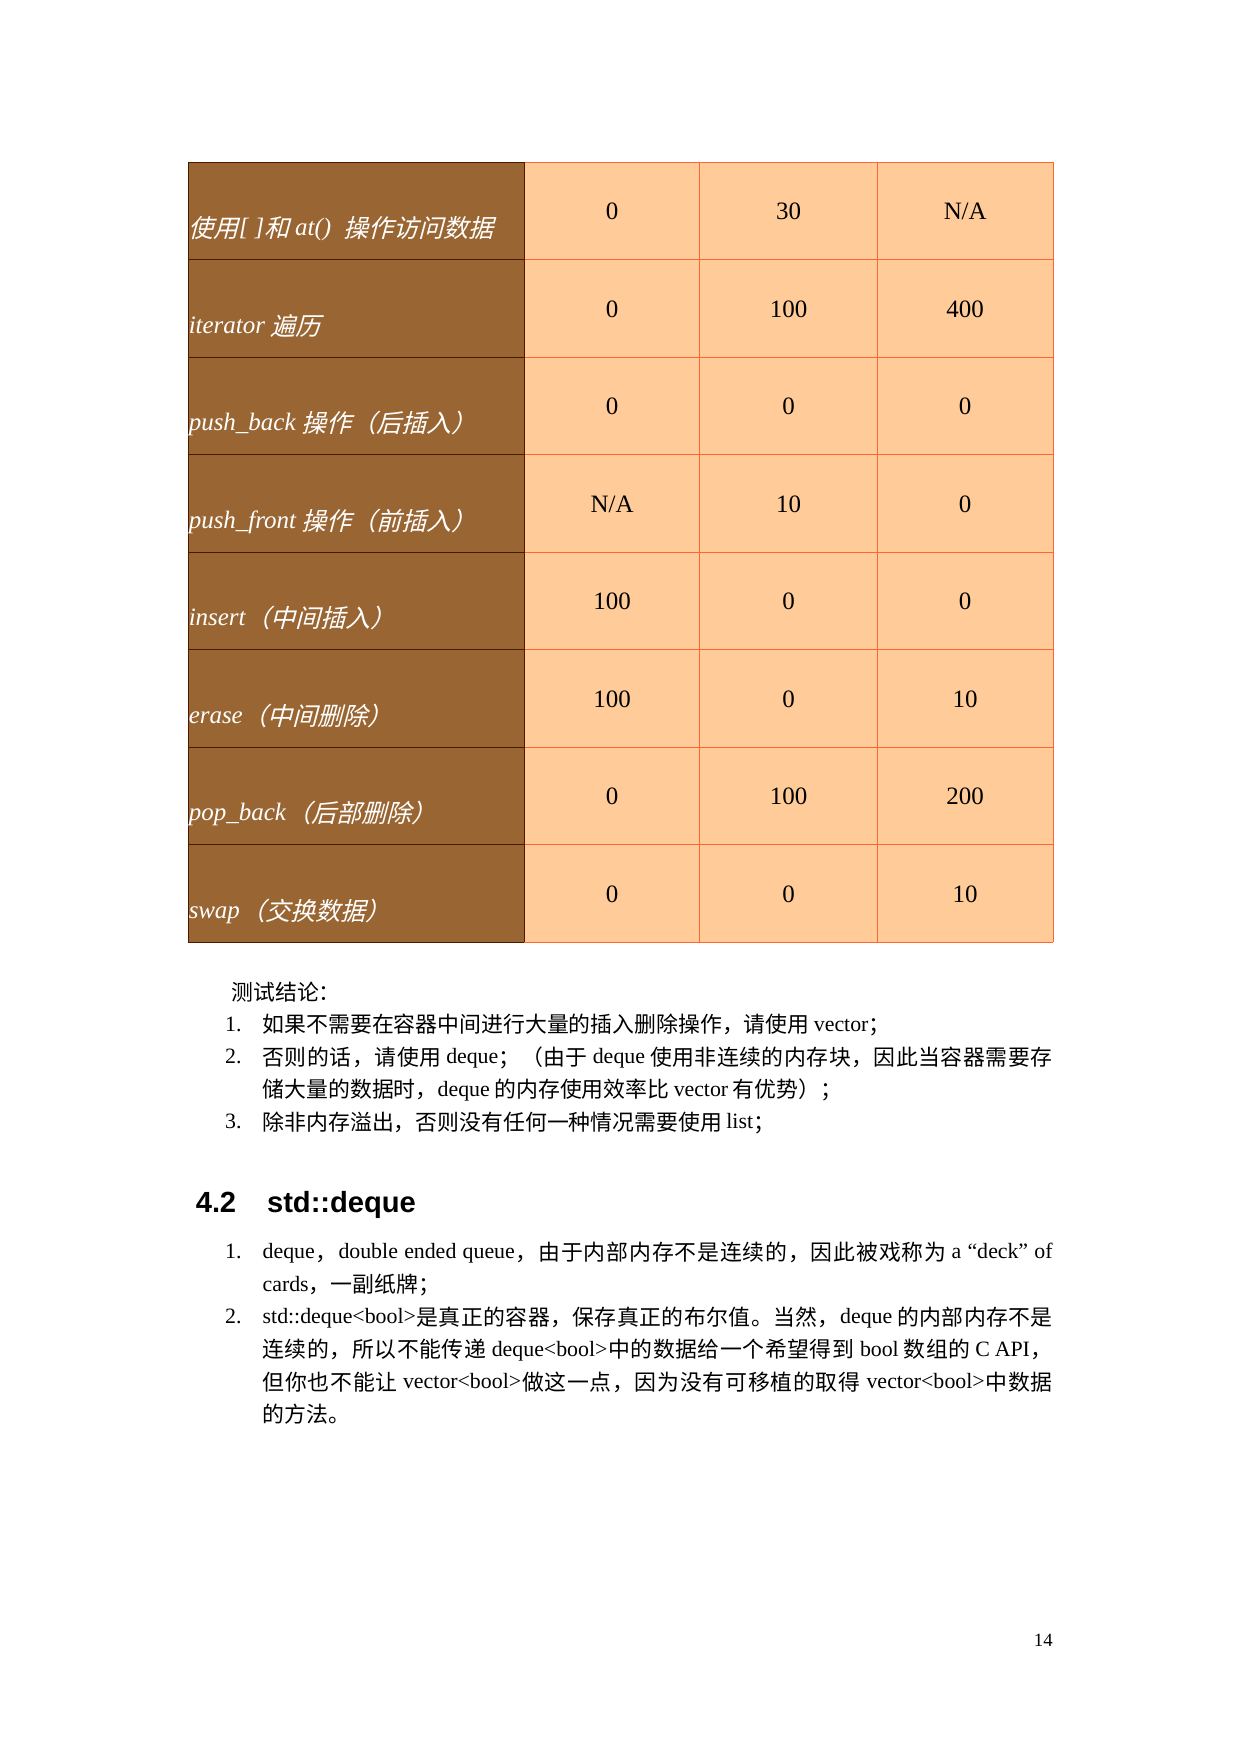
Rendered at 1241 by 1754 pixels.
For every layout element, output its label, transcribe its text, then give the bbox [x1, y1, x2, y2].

table_cell push_front操作（前插入） [189, 455, 524, 552]
table_cell 100 [700, 260, 877, 357]
list 除非内存溢出，否则没有任何一种情况需要使用list； [225, 1104, 1053, 1137]
table_cell 100 [525, 650, 699, 747]
table_cell 100 [700, 748, 877, 844]
table_cell push_back 操作（后插入） [189, 358, 524, 454]
table_cell 10 [700, 455, 877, 552]
table_cell 30 [700, 163, 877, 259]
table_cell 0 [525, 748, 699, 844]
list deque，double ended queue，由于内部内存不是连续的，因此被戏称为a “deck” of cards，一副纸牌； [225, 1234, 1053, 1299]
table_cell 0 [525, 845, 699, 942]
table_cell iterator遍历 [189, 260, 524, 357]
subtitle std::deque [187, 1169, 1053, 1234]
table_cell 400 [878, 260, 1053, 357]
table_cell 0 [878, 358, 1053, 454]
table_cell 0 [700, 845, 877, 942]
list 如果不需要在容器中间进行大量的插入删除操作，请使用vector； [225, 1007, 1053, 1039]
table_cell 使用[ ]和 at() 操作访问数据 [189, 163, 524, 259]
table_cell 10 [878, 650, 1053, 747]
table_cell 0 [525, 260, 699, 357]
text 测试结论： [187, 974, 1053, 1007]
table_cell 0 [525, 163, 699, 259]
table_cell insert（中间插入） [189, 553, 524, 649]
table_cell 200 [878, 748, 1053, 844]
table_cell 0 [700, 553, 877, 649]
table_cell N/A [878, 163, 1053, 259]
table_cell pop_back（后部删除） [189, 748, 524, 844]
table_cell 0 [878, 553, 1053, 649]
table_cell 0 [525, 358, 699, 454]
table_cell 0 [700, 358, 877, 454]
table_cell 10 [878, 845, 1053, 942]
list std::deque<bool>是真正的容器，保存真正的布尔值。当然，deque的内部内存不是连续的，所以不能传递deque<bool>中的数据给一个希望得到bool数组的C API，但你也不能让vector<bool>做这一点，因为没有可移植的取得vector<bool>中数据的方法。 [225, 1299, 1053, 1429]
table_cell 0 [878, 455, 1053, 552]
list 否则的话，请使用deque；（由于deque使用非连续的内存块，因此当容器需要存储大量的数据时，deque的内存使用效率比vector有优势）； [225, 1039, 1053, 1104]
table_cell 0 [700, 650, 877, 747]
table_cell erase（中间删除） [189, 650, 524, 747]
table_cell swap（交换数据） [189, 845, 524, 942]
table_cell N/A [525, 455, 699, 552]
table_cell 100 [525, 553, 699, 649]
